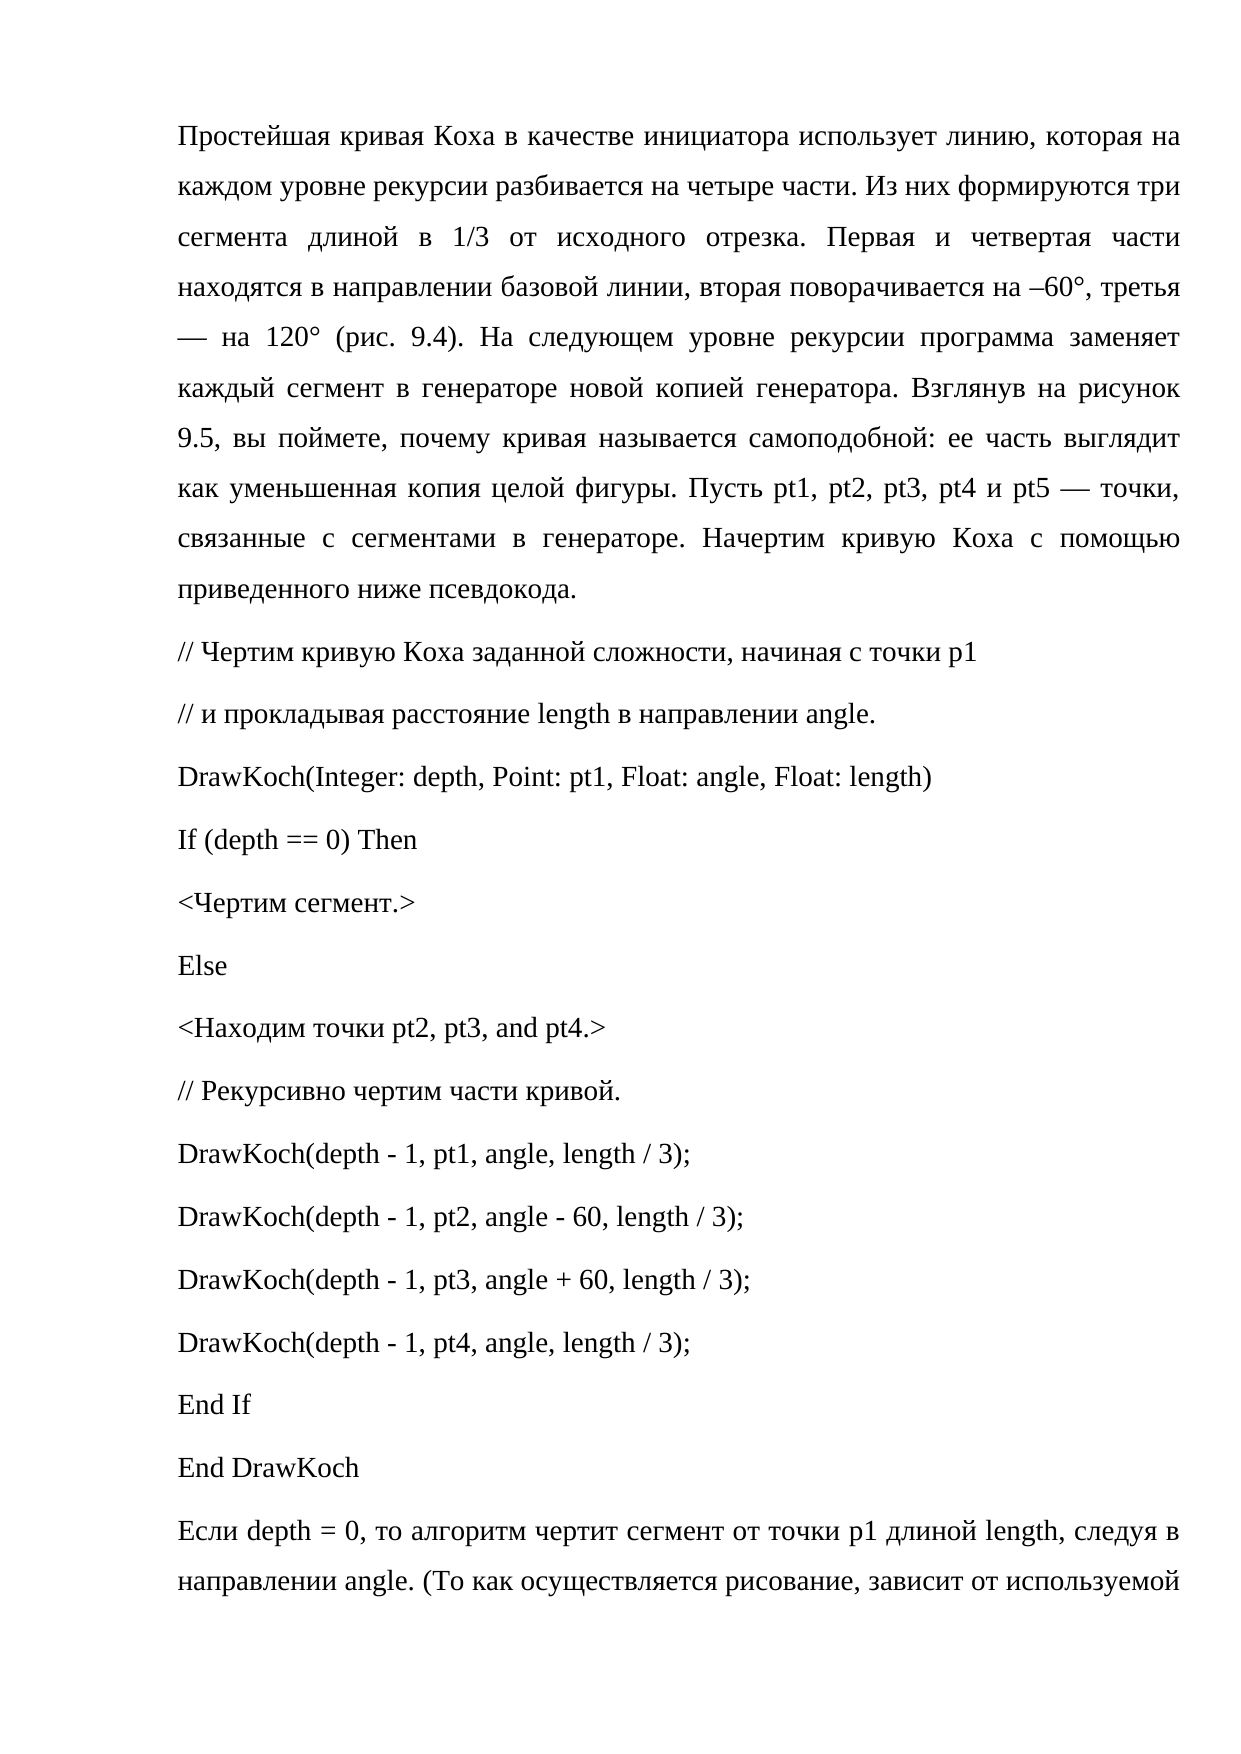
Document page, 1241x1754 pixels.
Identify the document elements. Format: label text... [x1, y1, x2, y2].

text // Чертим кривую Коха заданной сложности, начиная с точки p1 [177, 634, 1181, 667]
text // Рекурсивно чертим части кривой. [177, 1073, 1181, 1107]
text If (depth == 0) Then [177, 822, 1181, 856]
text Else [177, 948, 1181, 981]
text End If [177, 1387, 1181, 1421]
text // и прокладывая расстояние length в направлении angle. [177, 697, 1181, 730]
text Если depth = 0, то алгоритм чертит сегмент от точки p1 длиной length, следуя в направлении angle. (То как осуществляется рисование, зависит от используемой [177, 1513, 1181, 1597]
text DrawKoch(Integer: depth, Point: pt1, Float: angle, Float: length) [177, 759, 1181, 793]
text End DrawKoch [177, 1450, 1181, 1484]
text DrawKoch(depth - 1, pt2, angle - 60, length / 3); [177, 1199, 1181, 1233]
text <Находим точки pt2, pt3, and pt4.> [177, 1011, 1181, 1044]
text Простейшая кривая Коха в качестве инициатора использует линию, которая на каждом уровне рекурсии разбивается на четыре части. Из них формируются три сегмента длиной в 1/3 от исходного отрезка. Первая и четвертая части находятся в направлении базовой линии, вторая поворачивается на –60°, третья — на 120° (рис. 9.4). На следующем уровне рекурсии программа заменяет каждый сегмент в генераторе новой копией генератора. Взглянув на рисунок 9.5, вы поймете, почему кривая называется самоподобной: ее часть выглядит как уменьшенная копия целой фигуры. Пусть pt1, pt2, pt3, pt4 и pt5 — точки, связанные с сегментами в генераторе. Начертим кривую Коха с помощью приведенного ниже псевдокода. [177, 118, 1181, 604]
text DrawKoch(depth - 1, pt4, angle, length / 3); [177, 1325, 1181, 1358]
text <Чертим сегмент.> [177, 885, 1181, 918]
text DrawKoch(depth - 1, pt3, angle + 60, length / 3); [177, 1262, 1181, 1295]
text DrawKoch(depth - 1, pt1, angle, length / 3); [177, 1136, 1181, 1170]
